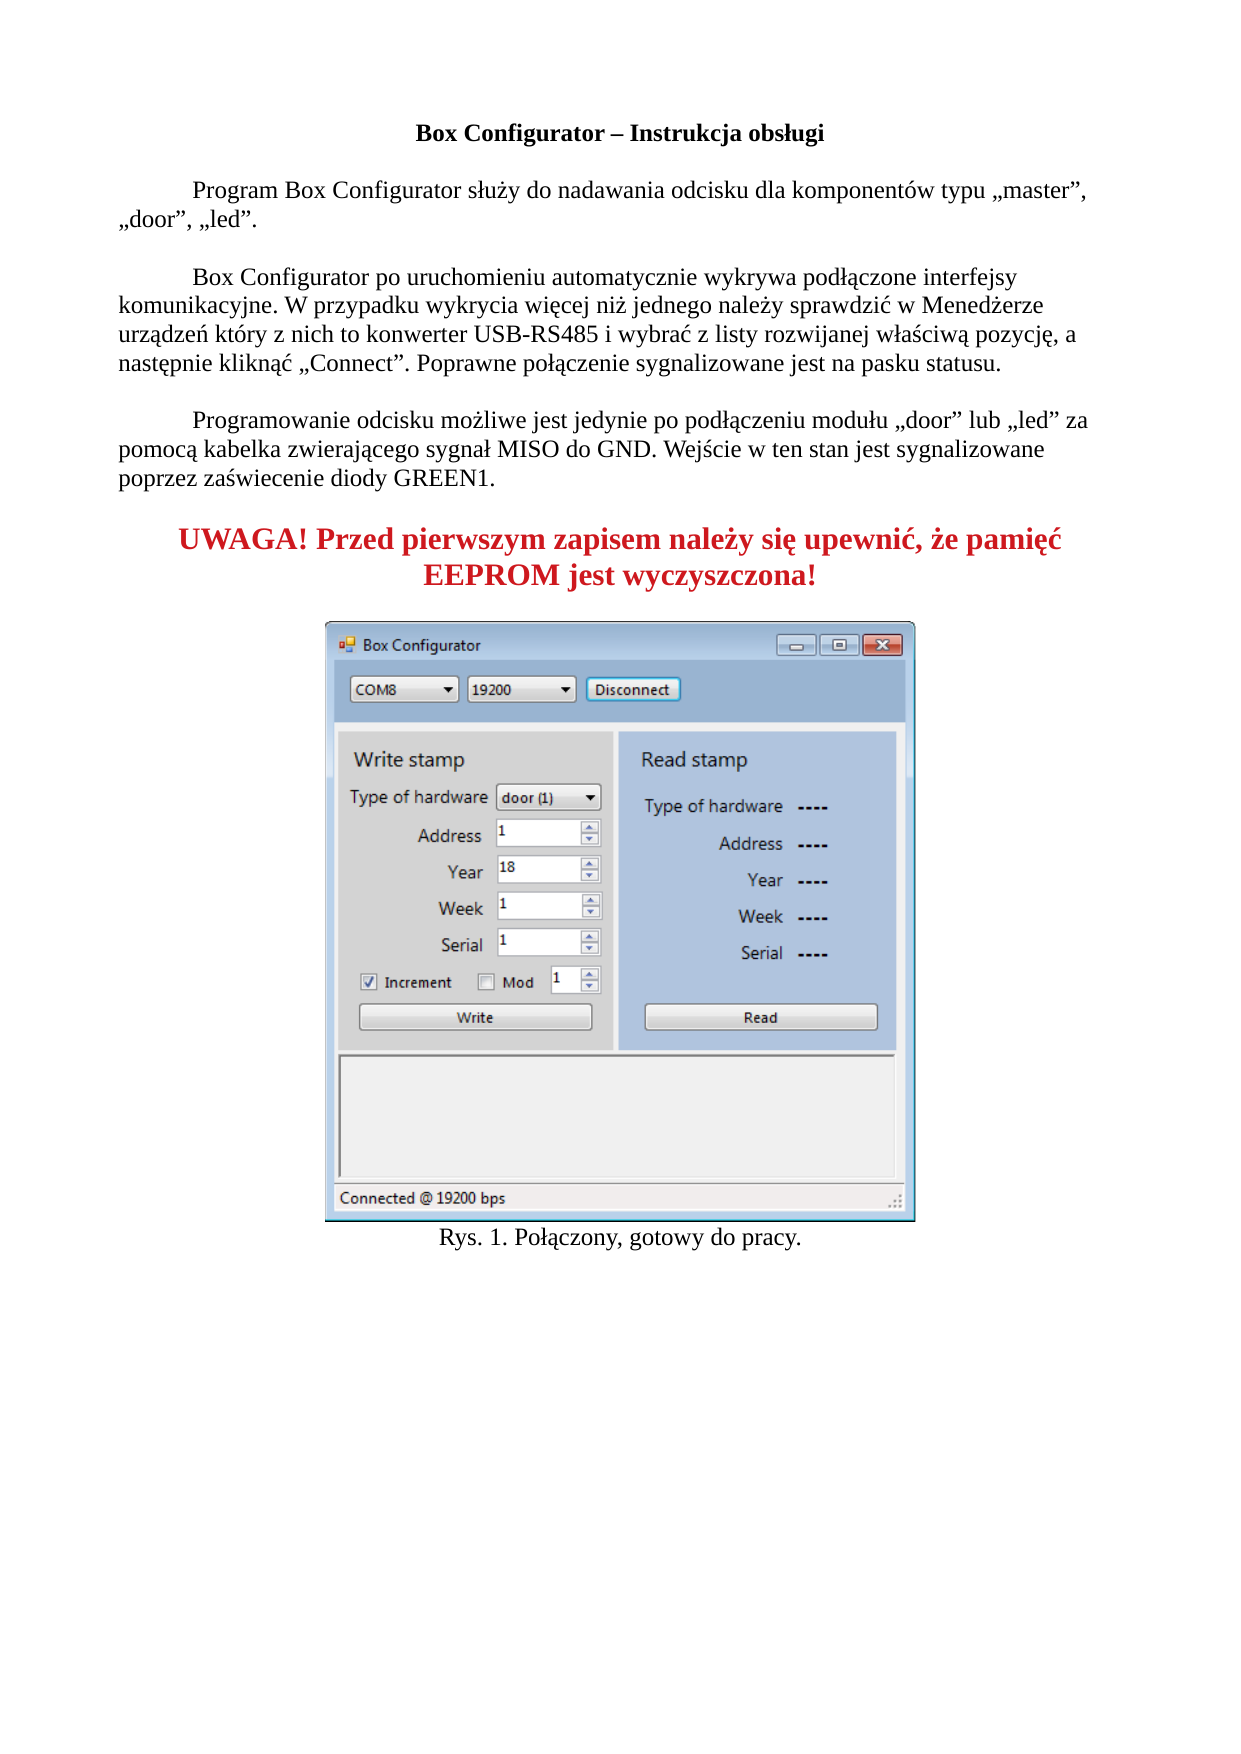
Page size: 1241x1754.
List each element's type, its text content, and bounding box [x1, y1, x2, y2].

text Box Configurator po uruchomieniu automatycznie wykrywa podłączone interfejsy komunikacyjne. W przypadku wykrycia więcej niż jednego należy sprawdzić w Menedżerze urządzeń który z nich to konwerter USB-RS485 i wybrać z listy rozwijanej właściwą pozycję, a następnie kliknąć „Connect”. Poprawne połączenie sygnalizowane jest na pasku statusu. [118, 262, 1122, 377]
picture [325, 621, 916, 1222]
text Programowanie odcisku możliwe jest jedynie po podłączeniu modułu „door” lub „led” za pomocą kabelka zwierającego sygnał MISO do GND. Wejście w ten stan jest sygnalizowane poprzez zaświecenie diody GREEN1. [118, 406, 1122, 492]
text Box Configurator – Instrukcja obsługi [118, 118, 1122, 147]
text Program Box Configurator służy do nadawania odcisku dla komponentów typu „master”, „door”, „led”. [118, 176, 1122, 233]
text Rys. 1. Połączony, gotowy do pracy. [118, 621, 1122, 1251]
text UWAGA! Przed pierwszym zapisem należy się upewnić, że pamięć EEPROM jest wyczyszczona! [118, 521, 1122, 592]
